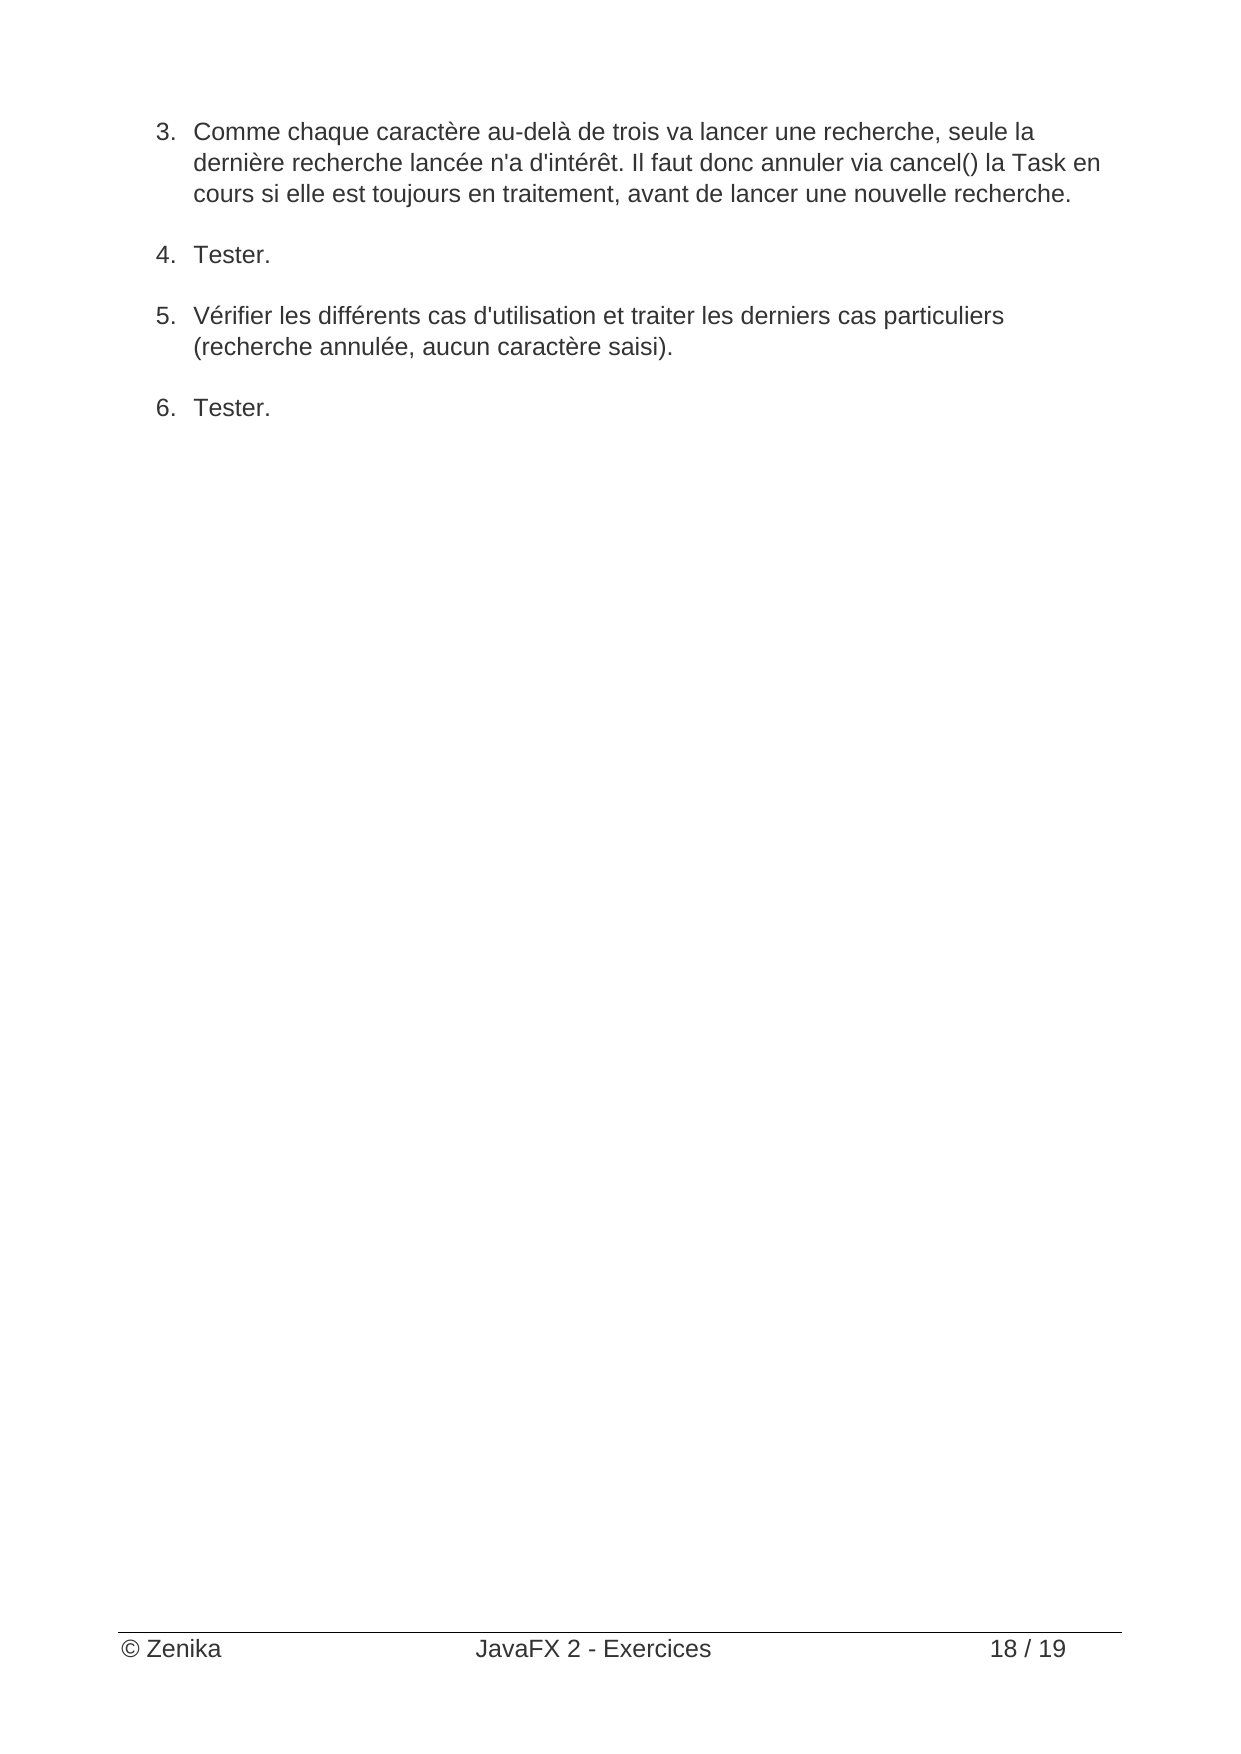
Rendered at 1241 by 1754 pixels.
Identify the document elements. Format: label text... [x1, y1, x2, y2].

list Tester. [156, 241, 1122, 299]
list Comme chaque caractère au-delà de trois va lancer une recherche, seule la dernière recherche lancée n'a d'intérêt. Il faut donc annuler via cancel() la Task en cours si elle est toujours en traitement, avant de lancer une nouvelle recherche. [156, 118, 1122, 238]
list Vérifier les différents cas d'utilisation et traiter les derniers cas particuliers (recherche annulée, aucun caractère saisi). [156, 302, 1122, 391]
list Tester. [156, 394, 1122, 422]
